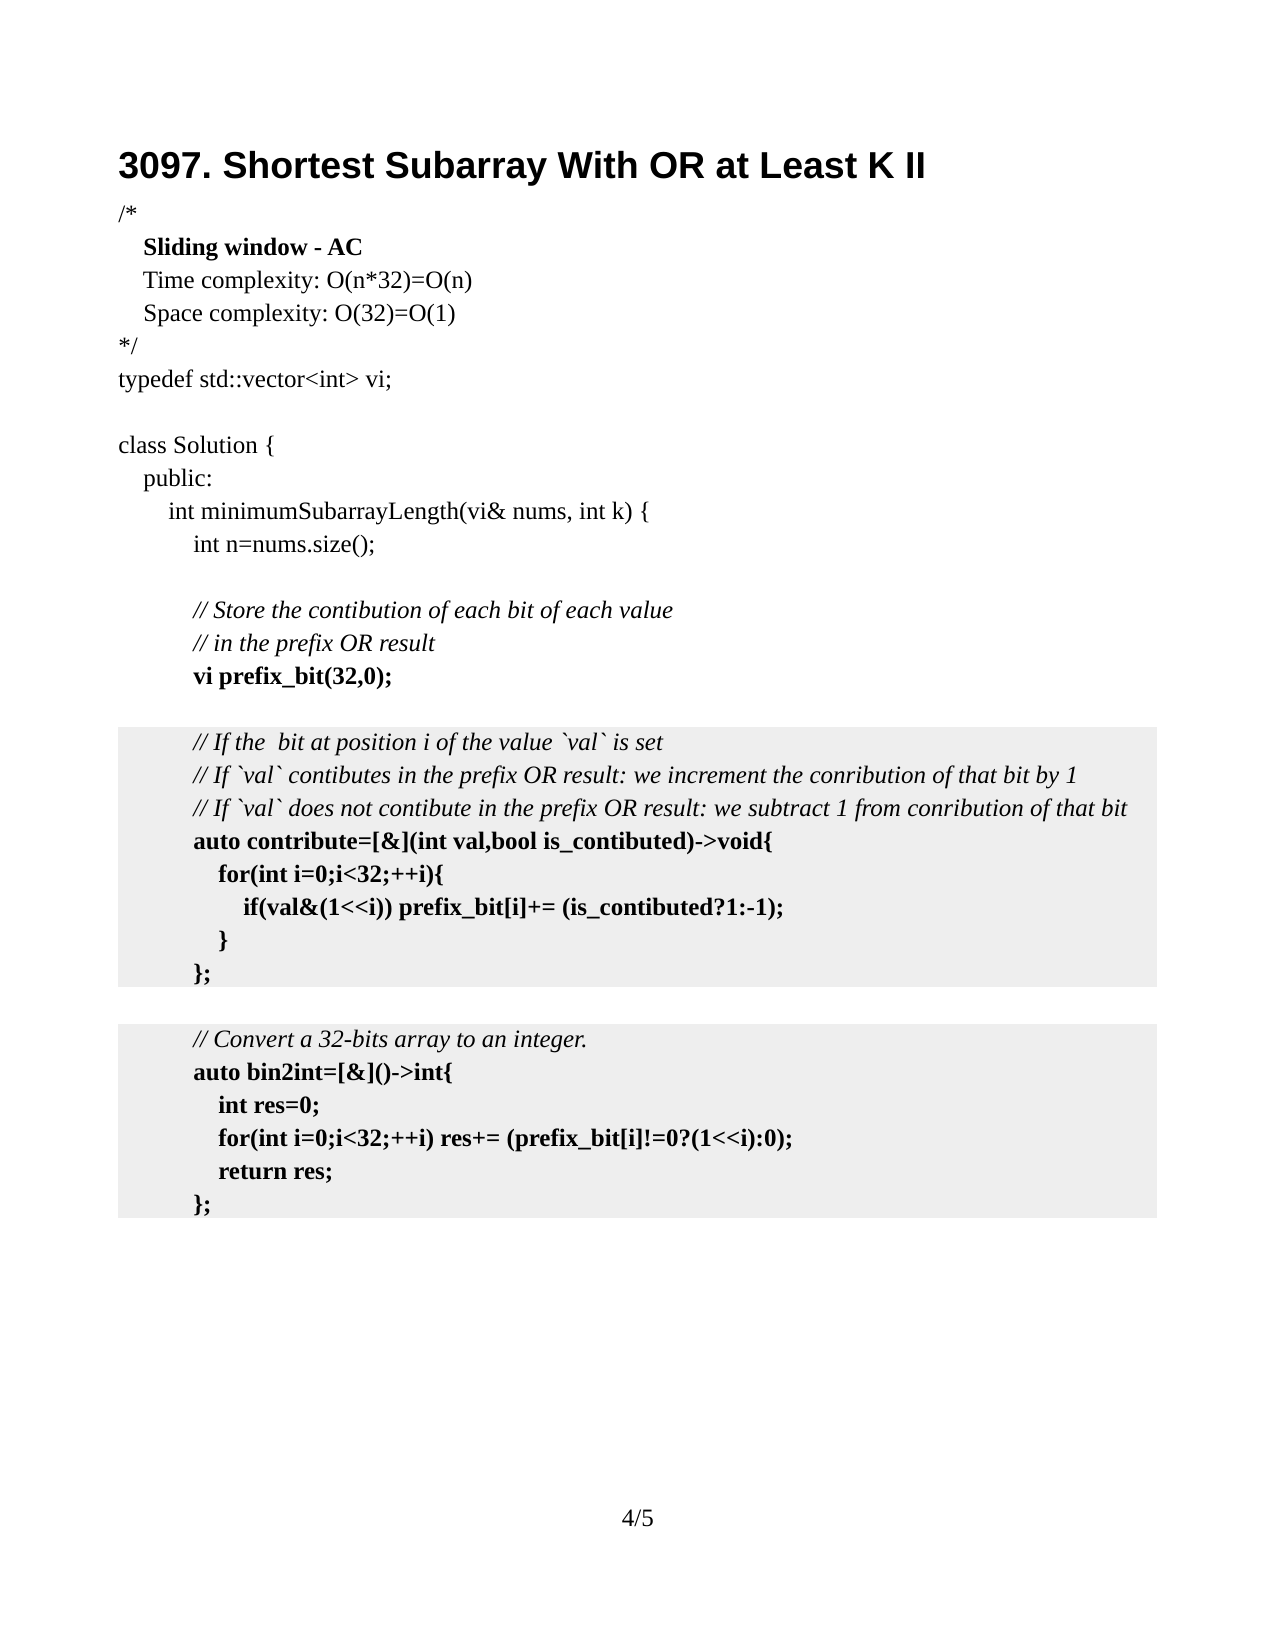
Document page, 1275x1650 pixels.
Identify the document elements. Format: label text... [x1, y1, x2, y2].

text Time complexity: O(n*32)=O(n) [118, 265, 1157, 293]
text // in the prefix OR result [118, 628, 1157, 657]
text }; [118, 958, 1157, 987]
text int res=0; [118, 1090, 1157, 1119]
text for(int i=0;i<32;++i) res+= (prefix_bit[i]!=0?(1<<i):0); [118, 1123, 1157, 1152]
text int minimumSubarrayLength(vi& nums, int k) { [118, 496, 1157, 525]
text // If the bit at position i of the value `val` is set [118, 727, 1157, 756]
text // Convert a 32-bits array to an integer. [118, 1024, 1157, 1053]
text typedef std::vector<int> vi; [118, 364, 1157, 393]
text auto contribute=[&](int val,bool is_contibuted)->void{ [118, 826, 1157, 855]
text } [118, 925, 1157, 954]
text // Store the contibution of each bit of each value [118, 595, 1157, 624]
text class Solution { [118, 430, 1157, 459]
text Sliding window - AC [118, 232, 1157, 261]
text Space complexity: O(32)=O(1) [118, 298, 1157, 327]
text // If `val` does not contibute in the prefix OR result: we subtract 1 from conribution of that bit [118, 793, 1157, 822]
text public: [118, 463, 1157, 492]
text }; [118, 1189, 1157, 1218]
text /* [118, 199, 1157, 227]
text // If `val` contibutes in the prefix OR result: we increment the conribution of that bit by 1 [118, 760, 1157, 789]
text vi prefix_bit(32,0); [118, 661, 1157, 690]
text int n=nums.size(); [118, 529, 1157, 558]
text */ [118, 331, 1157, 359]
text for(int i=0;i<32;++i){ [118, 859, 1157, 888]
text if(val&(1<<i)) prefix_bit[i]+= (is_contibuted?1:-1); [118, 892, 1157, 921]
text return res; [118, 1156, 1157, 1185]
text auto bin2int=[&]()->int{ [118, 1057, 1157, 1086]
subtitle 3097. Shortest Subarray With OR at Least K II [118, 143, 1157, 186]
